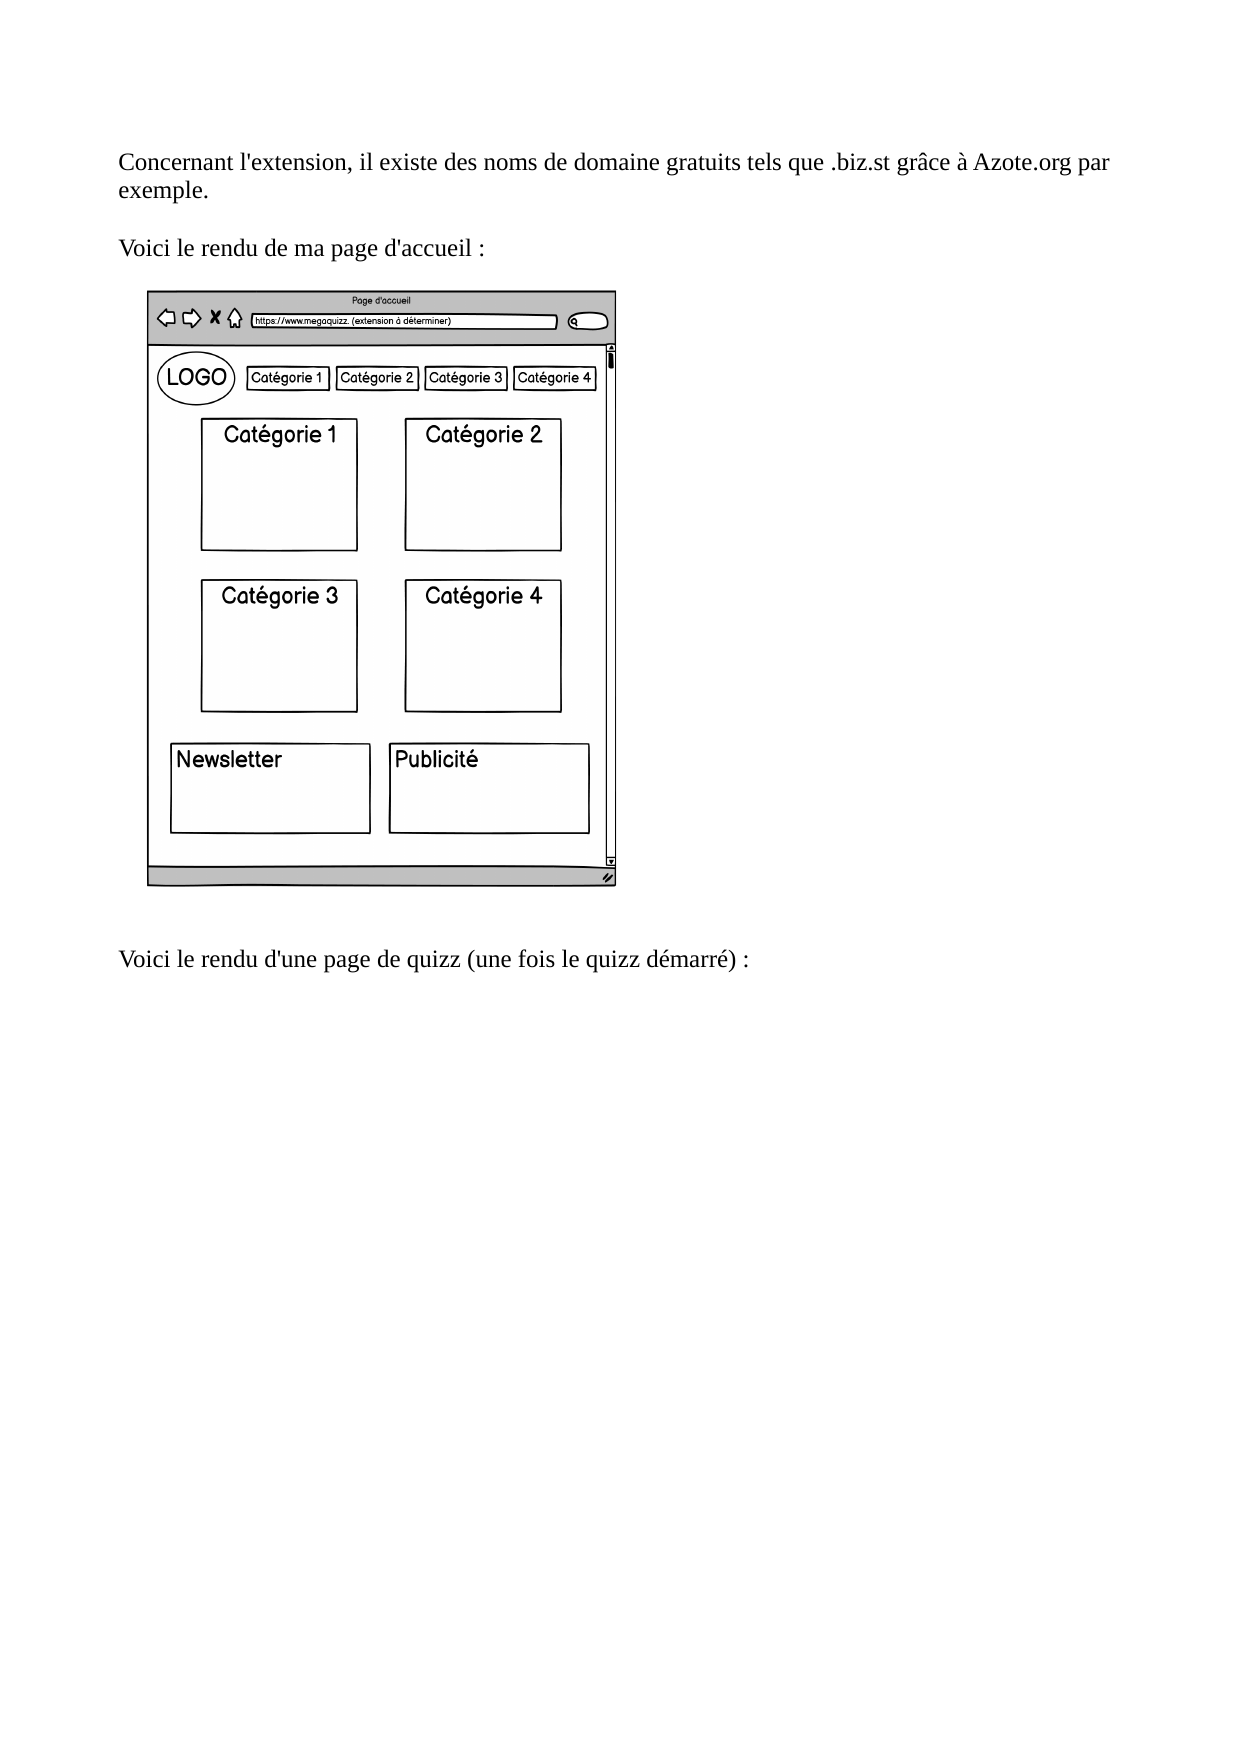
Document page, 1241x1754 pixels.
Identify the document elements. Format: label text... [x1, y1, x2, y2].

text Concernant l'extension, il existe des noms de domaine gratuits tels que .biz.st grâce à Azote.org par exemple. [118, 147, 1122, 204]
text Voici le rendu d'une page de quizz (une fois le quizz démarré) : [118, 944, 1122, 973]
text Voici le rendu de ma page d'accueil : [118, 233, 1122, 262]
picture [146, 290, 617, 887]
